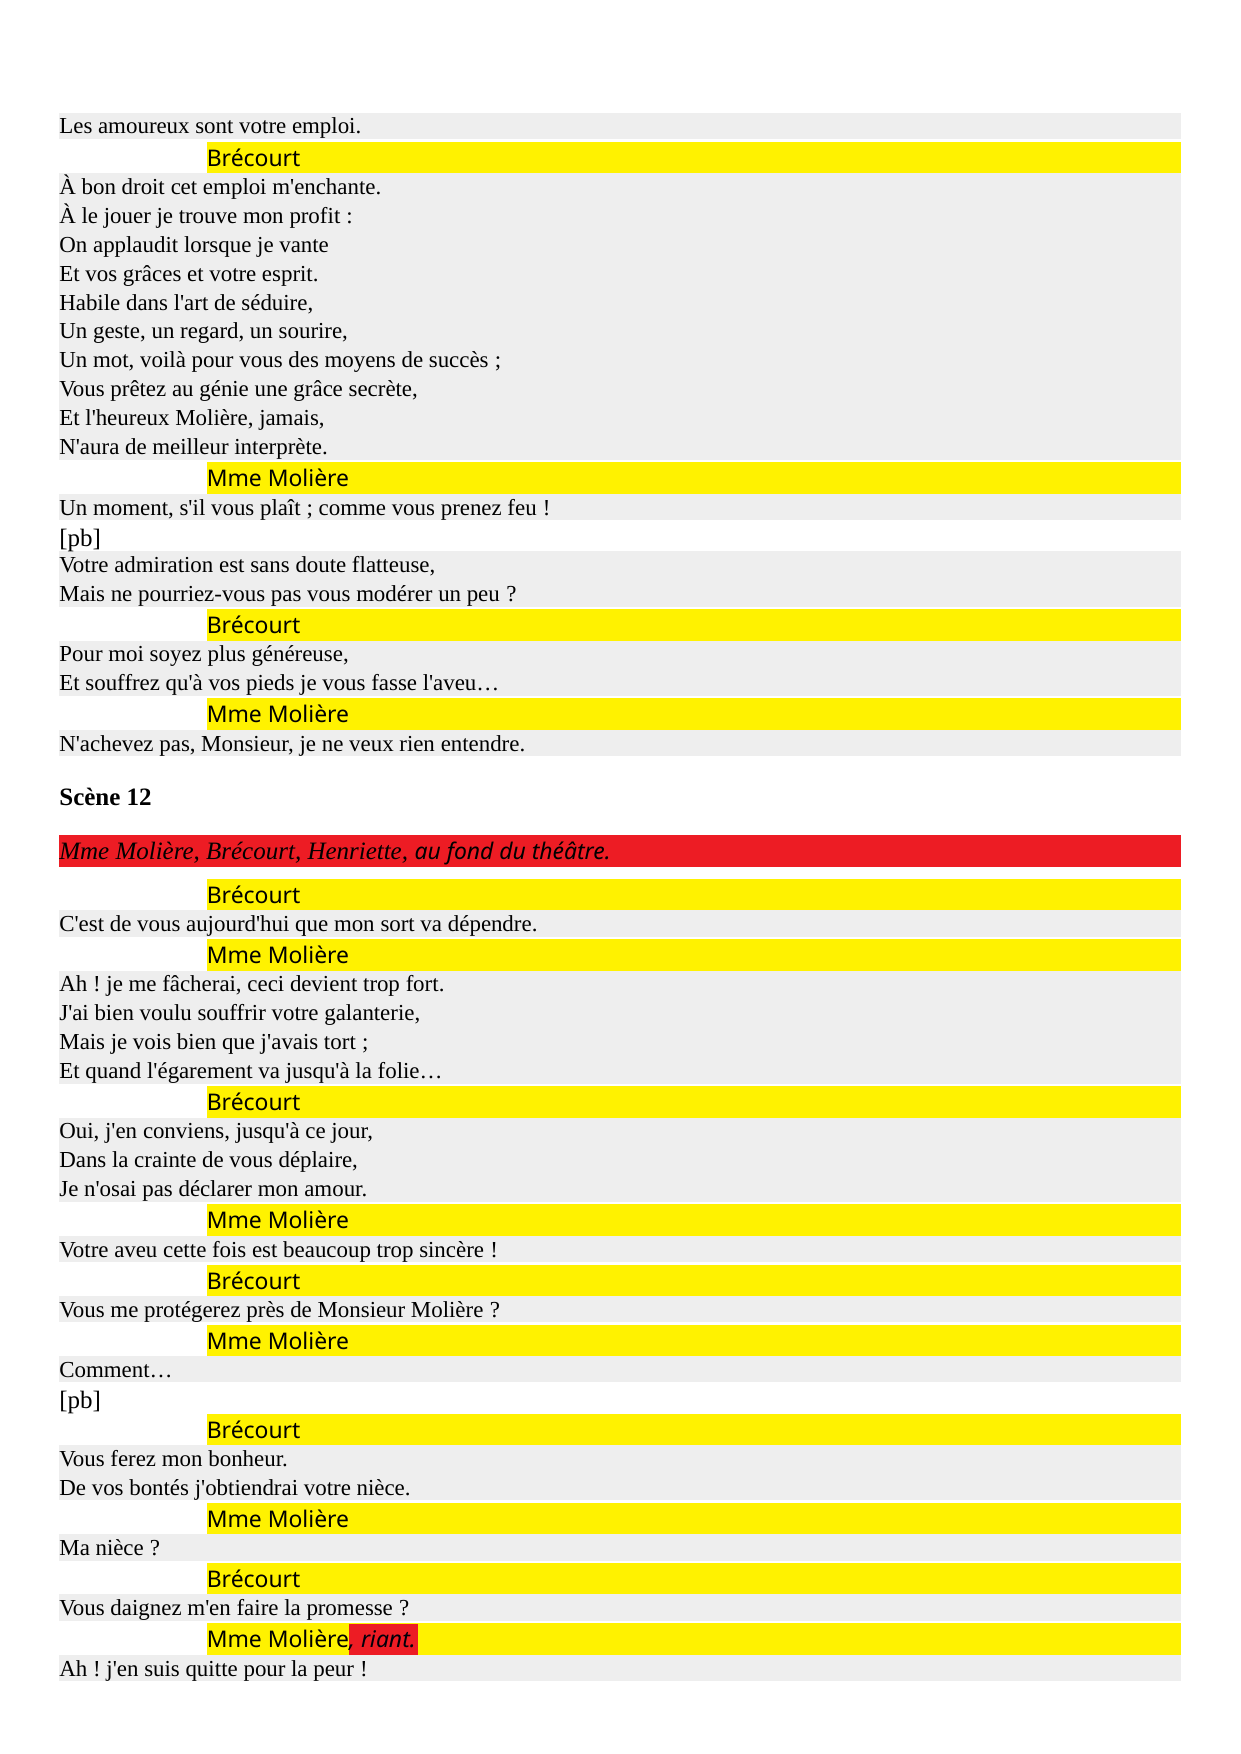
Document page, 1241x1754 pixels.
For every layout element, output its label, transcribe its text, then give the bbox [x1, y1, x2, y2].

text Brécourt [207, 1414, 1181, 1445]
text Mais ne pourriez-vous pas vous modérer un peu ? [59, 580, 1181, 607]
text Comment… [59, 1356, 1181, 1382]
text Habile dans l'art de séduire, [59, 289, 1181, 315]
text Ah ! j'en suis quitte pour la peur ! [59, 1655, 1181, 1681]
text On applaudit lorsque je vante [59, 231, 1181, 257]
text Un mot, voilà pour vous des moyens de succès ; [59, 347, 1181, 373]
text Mme Molière [207, 1204, 1181, 1236]
text Vous prêtez au génie une grâce secrète, [59, 376, 1181, 402]
text De vos bontés j'obtiendrai votre nièce. [59, 1474, 1181, 1500]
text Et souffrez qu'à vos pieds je vous fasse l'aveu… [59, 669, 1181, 696]
text Brécourt [207, 1265, 1181, 1296]
text Un geste, un regard, un sourire, [59, 318, 1181, 344]
text [pb] [59, 1385, 1181, 1414]
text C'est de vous aujourd'hui que mon sort va dépendre. [59, 910, 1181, 937]
text Et quand l'égarement va jusqu'à la folie… [59, 1057, 1181, 1084]
text Mme Molière [207, 462, 1181, 494]
text Brécourt [207, 1086, 1181, 1118]
text Mme Molière [207, 698, 1181, 730]
text Et vos grâces et votre esprit. [59, 260, 1181, 286]
text Brécourt [207, 142, 1181, 173]
text À le jouer je trouve mon profit : [59, 202, 1181, 228]
text Votre aveu cette fois est beaucoup trop sincère ! [59, 1236, 1181, 1262]
text Un moment, s'il vous plaît ; comme vous prenez feu ! [59, 494, 1181, 520]
text Ma nièce ? [59, 1534, 1181, 1561]
text Dans la crainte de vous déplaire, [59, 1147, 1181, 1173]
text Brécourt [207, 879, 1181, 910]
text [pb] [59, 523, 1181, 551]
text Vous ferez mon bonheur. [59, 1445, 1181, 1471]
text Brécourt [207, 1563, 1181, 1594]
text Votre admiration est sans doute flatteuse, [59, 551, 1181, 578]
text Brécourt [207, 609, 1181, 641]
text Mme Molière [207, 939, 1181, 971]
text Mme Molière, riant. [207, 1623, 1181, 1655]
text Les amoureux sont votre emploi. [59, 113, 1181, 139]
text À bon droit cet emploi m'enchante. [59, 173, 1181, 199]
text Je n'osai pas déclarer mon amour. [59, 1176, 1181, 1202]
text Mme Molière, Brécourt, Henriette, au fond du théâtre. [59, 835, 1181, 867]
text Pour moi soyez plus généreuse, [59, 641, 1181, 667]
text Vous daignez m'en faire la promesse ? [59, 1594, 1181, 1621]
text J'ai bien voulu souffrir votre galanterie, [59, 999, 1181, 1026]
text Mme Molière [207, 1503, 1181, 1534]
text N'aura de meilleur interprète. [59, 433, 1181, 460]
text Mais je vois bien que j'avais tort ; [59, 1028, 1181, 1055]
text Oui, j'en conviens, jusqu'à ce jour, [59, 1118, 1181, 1144]
text Vous me protégerez près de Monsieur Molière ? [59, 1296, 1181, 1322]
text Ah ! je me fâcherai, ceci devient trop fort. [59, 971, 1181, 997]
text N'achevez pas, Monsieur, je ne veux rien entendre. [59, 730, 1181, 756]
subtitle Scène 12 [59, 782, 1181, 811]
text Et l'heureux Molière, jamais, [59, 404, 1181, 431]
text Mme Molière [207, 1325, 1181, 1356]
